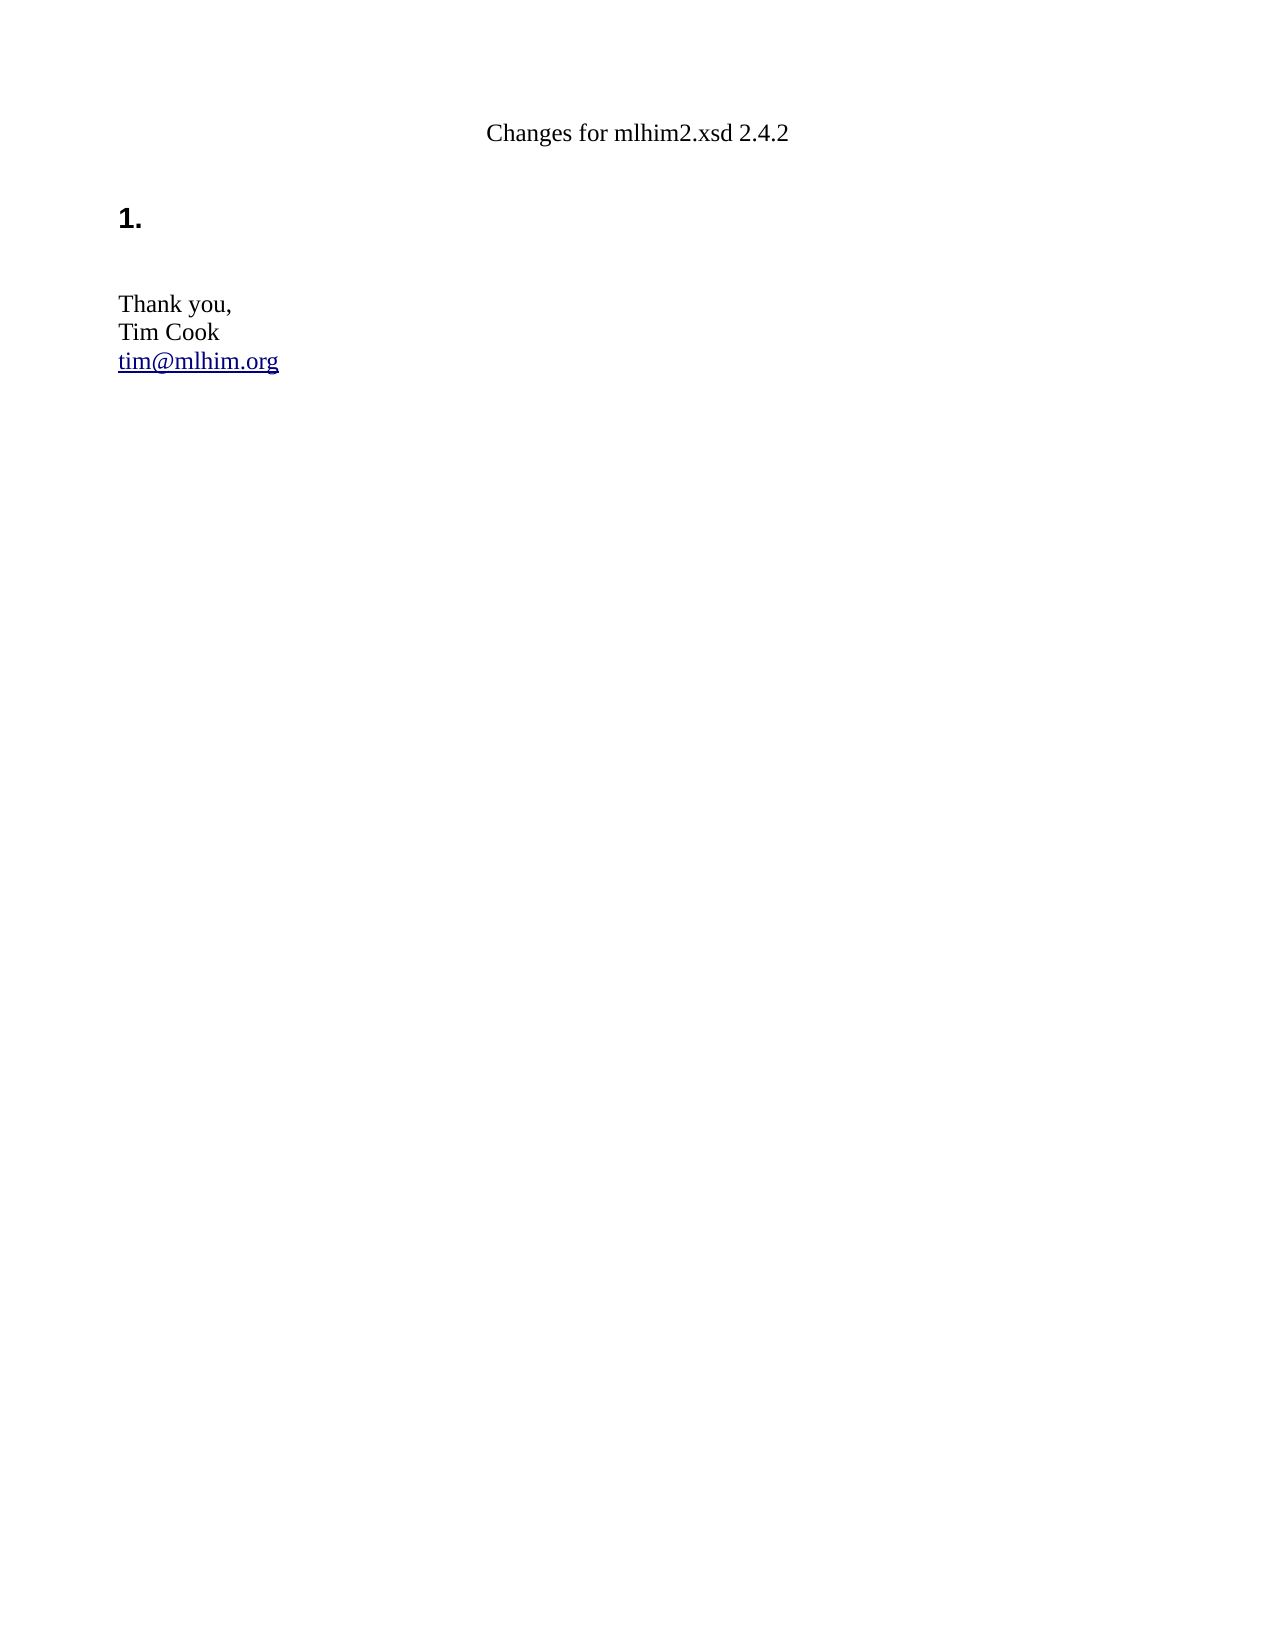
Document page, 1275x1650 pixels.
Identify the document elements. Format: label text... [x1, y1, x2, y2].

text Thank you, [118, 289, 1157, 317]
text Tim Cook [118, 317, 1157, 346]
text tim@mlhim.org [118, 346, 1157, 375]
subtitle 1. [118, 201, 1157, 235]
